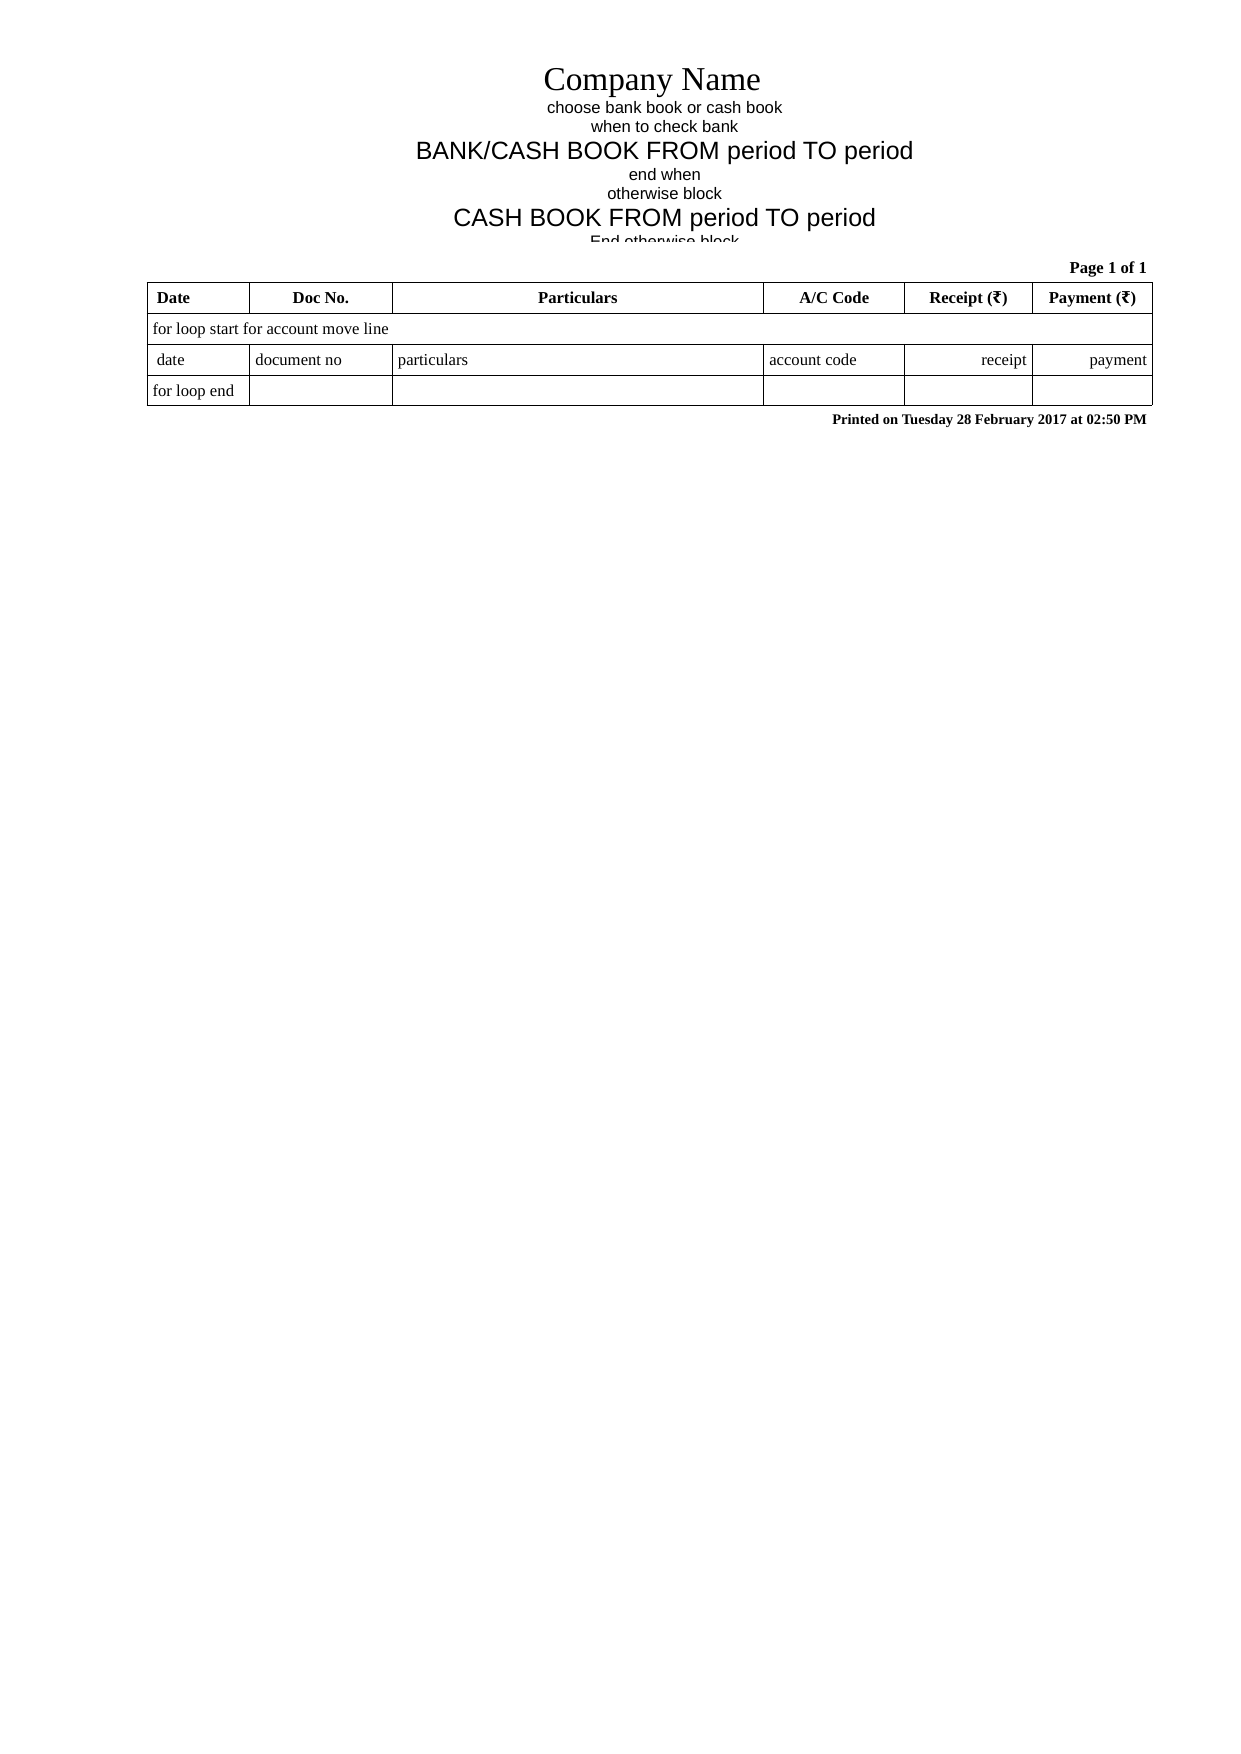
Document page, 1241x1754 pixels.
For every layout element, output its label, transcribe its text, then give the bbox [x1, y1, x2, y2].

table_cell [393, 376, 763, 405]
table_cell Doc No. [250, 283, 392, 313]
table_cell [250, 406, 392, 446]
table_header [147, 242, 249, 282]
table_cell for loop start for account move line [148, 314, 1152, 344]
table_cell [250, 376, 392, 405]
table_cell [764, 376, 904, 405]
table_cell Printed on Tuesday 28 February 2017 at 02:50 PM [392, 406, 1152, 446]
table_cell particulars [393, 345, 763, 374]
table_cell document no [250, 345, 392, 374]
table_header Page 1 of 1 [764, 242, 1152, 282]
table_header [250, 242, 392, 282]
table_cell date [148, 345, 249, 374]
table_cell [147, 406, 249, 446]
table_cell Payment (₹) [1033, 283, 1152, 313]
table_cell [905, 376, 1032, 405]
table_cell account code [764, 345, 904, 374]
table_cell receipt [905, 345, 1032, 374]
table_cell payment [1033, 345, 1152, 374]
table_cell Particulars [393, 283, 763, 313]
table_cell Date [148, 283, 249, 313]
table_cell A/C Code [764, 283, 904, 313]
table_cell Receipt (₹) [905, 283, 1032, 313]
table_header [392, 242, 763, 282]
table_cell [1033, 376, 1152, 405]
table_cell for loop end [148, 376, 249, 405]
